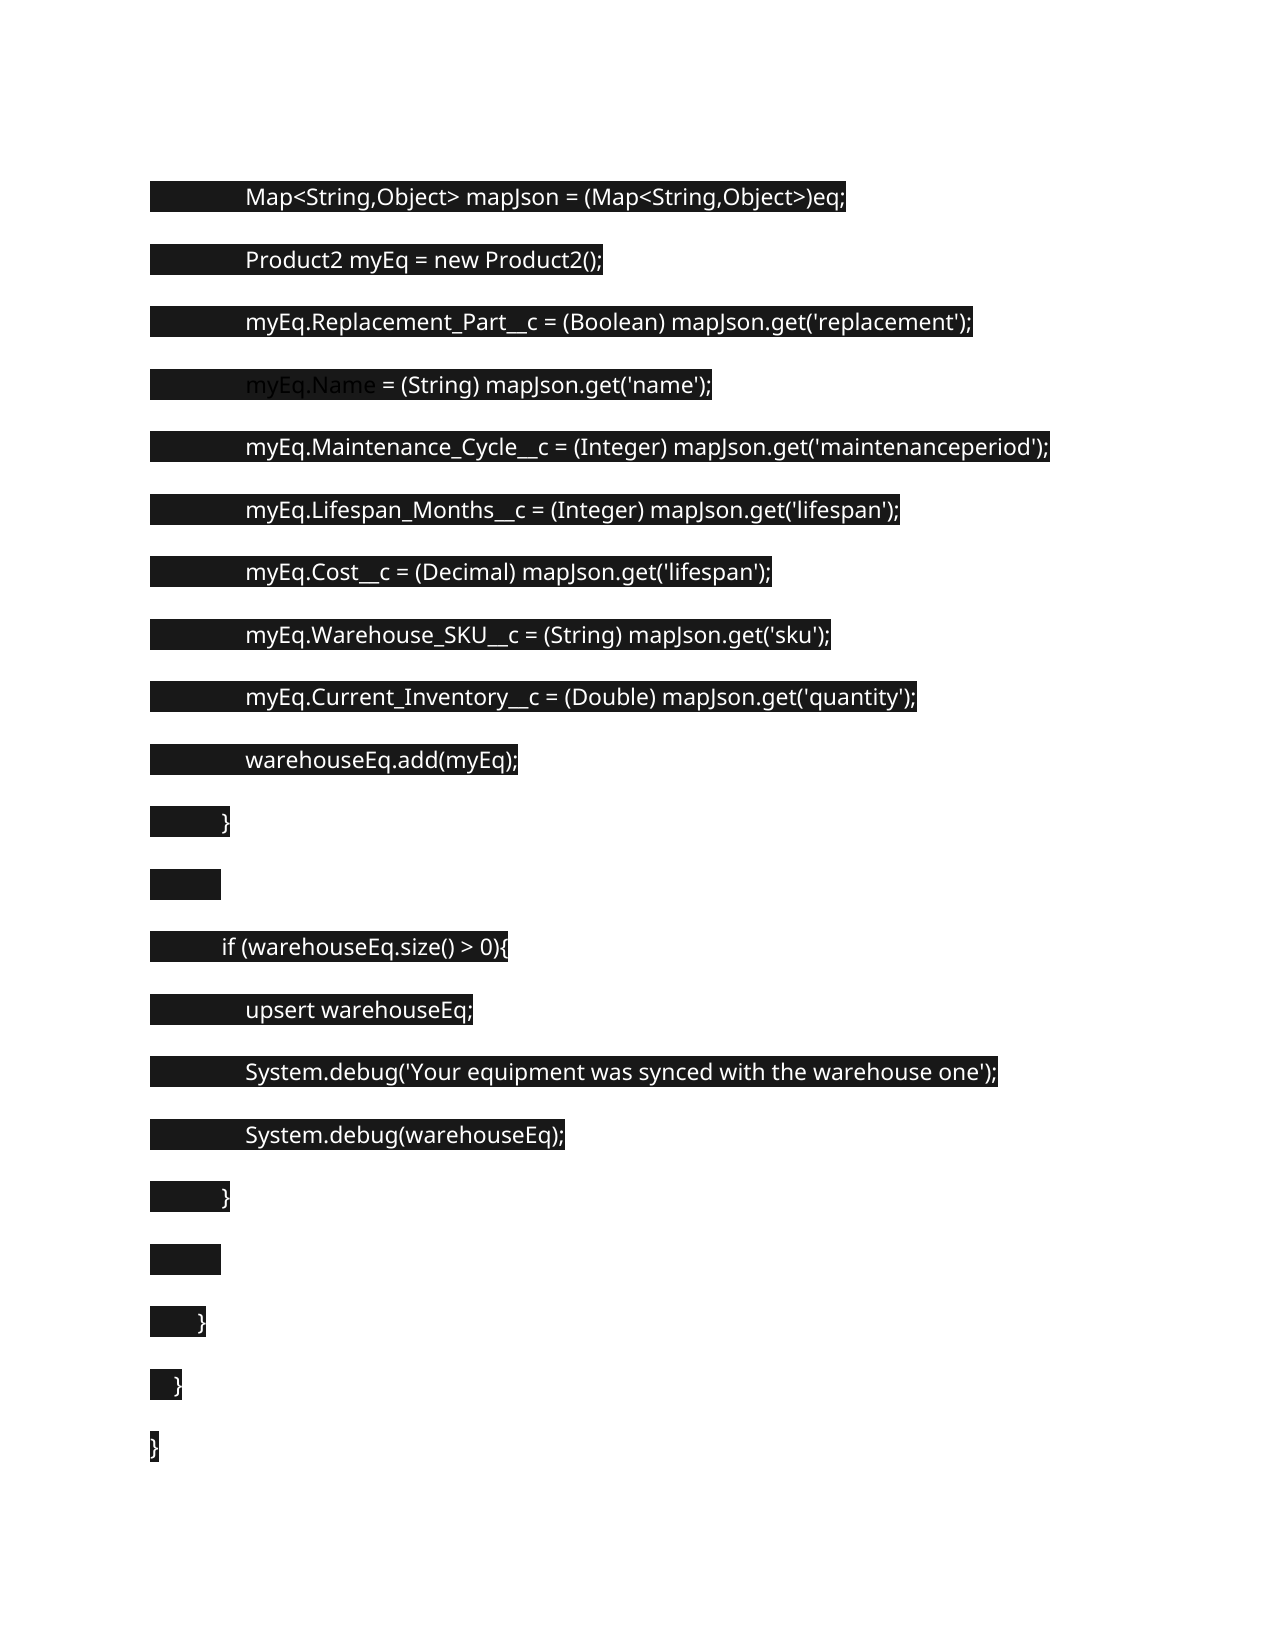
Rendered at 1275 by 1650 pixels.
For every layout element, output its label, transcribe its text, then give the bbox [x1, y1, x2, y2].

text Map<String,Object> mapJson = (Map<String,Object>)eq; Product2 myEq = new Product2(); myEq.Replacement_Part__c = (Boolean) mapJson.get('replacement'); myEq.Name = (String) mapJson.get('name'); myEq.Maintenance_Cycle__c = (Integer) mapJson.get('maintenanceperiod'); myEq.Lifespan_Months__c = (Integer) mapJson.get('lifespan'); myEq.Cost__c = (Decimal) mapJson.get('lifespan'); myEq.Warehouse_SKU__c = (String) mapJson.get('sku'); myEq.Current_Inventory__c = (Double) mapJson.get('quantity'); warehouseEq.add(myEq); } if (warehouseEq.size() > 0){ upsert warehouseEq; System.debug('Your equipment was synced with the warehouse one'); System.debug(warehouseEq); } } } } [150, 150, 1125, 1494]
